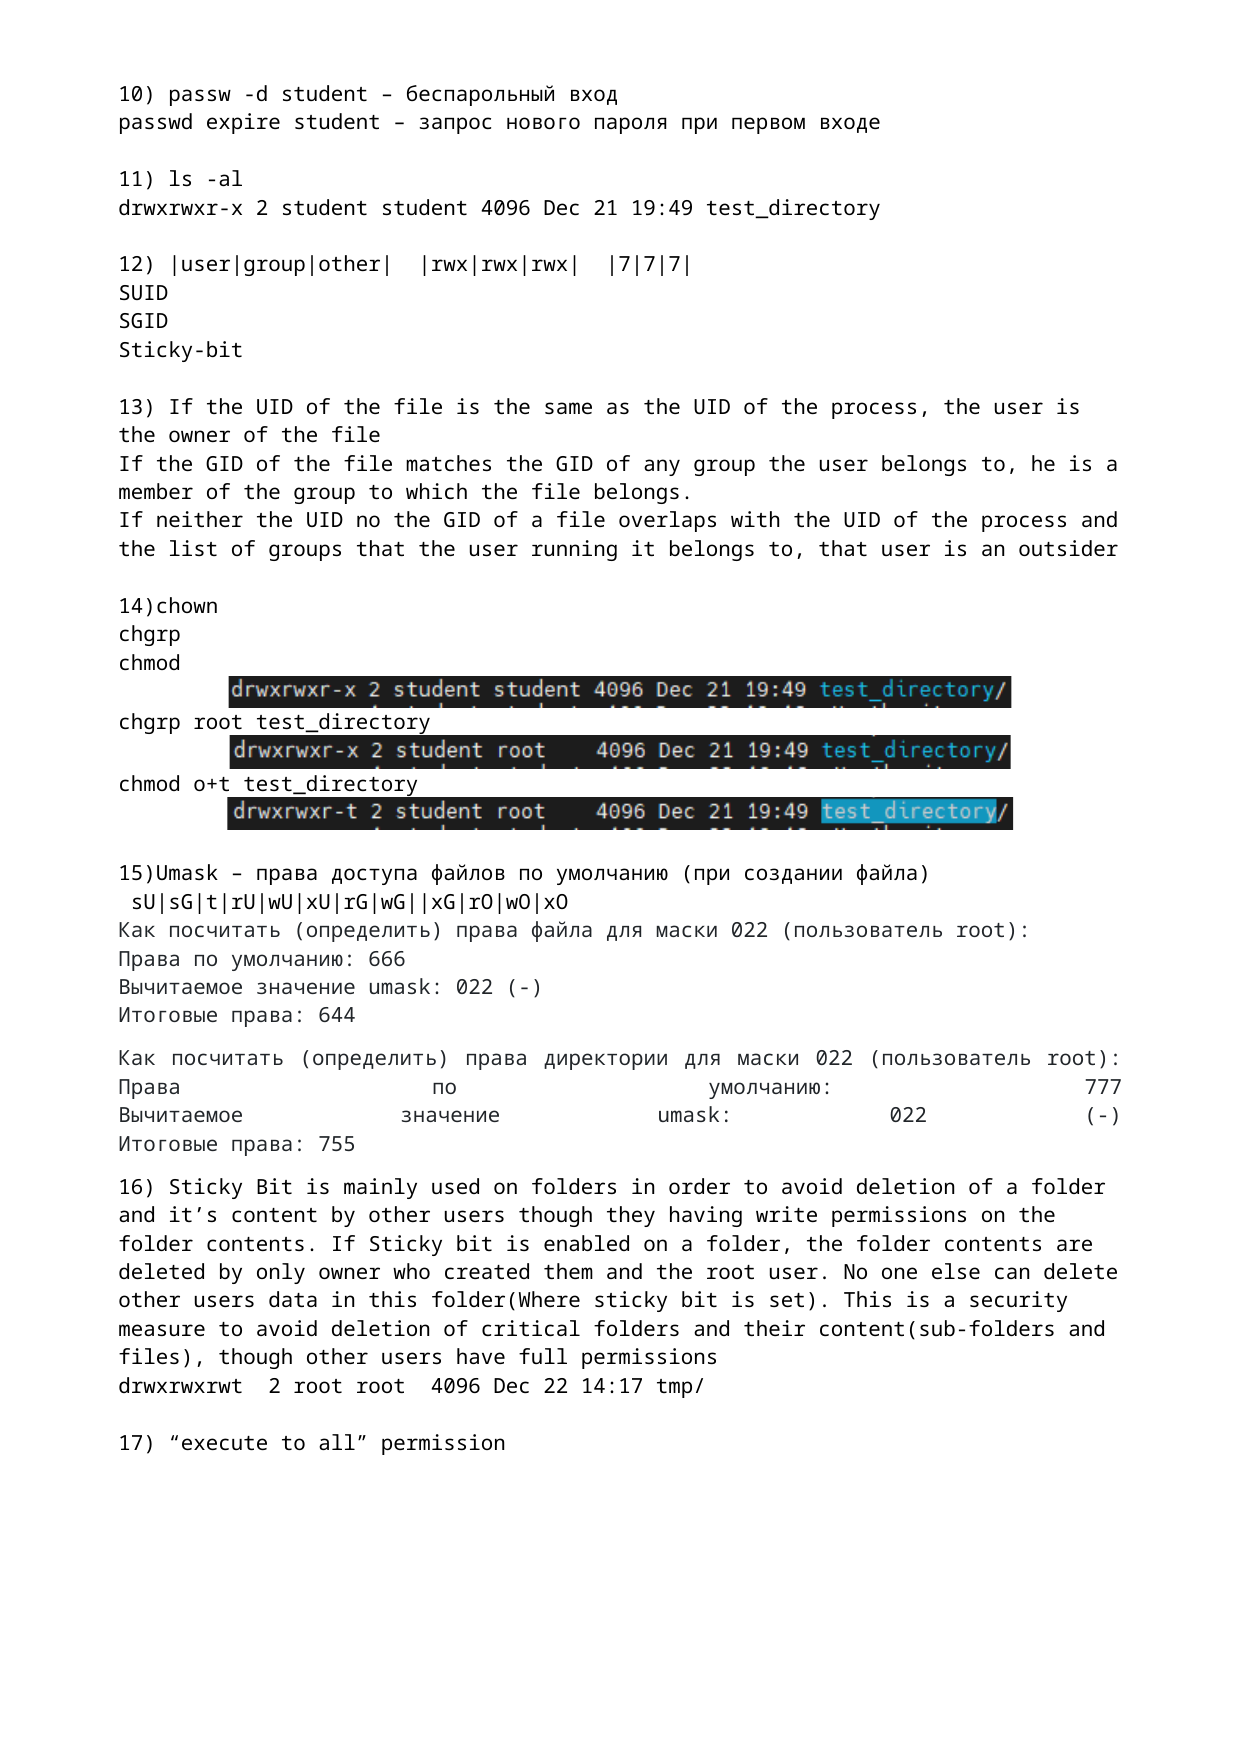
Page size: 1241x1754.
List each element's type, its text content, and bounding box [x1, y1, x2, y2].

text SGID [118, 306, 1122, 335]
picture [229, 735, 1011, 769]
text passwd expire student – запрос нового пароля при первом входе [118, 107, 1122, 136]
text chgrp [118, 619, 1122, 648]
text Как посчитать (определить) права директории для маски 022 (пользователь root): Права по умолчанию: 777 Вычитаемое значение umask: 022 (-) Итоговые права: 755 [118, 1043, 1122, 1157]
text chmod [118, 648, 1122, 676]
text chmod o+t test_directory [118, 736, 1122, 797]
text 17) “execute to all” permission [118, 1428, 1122, 1456]
text 12) |user|group|other| |rwx|rwx|rwx| |7|7|7| [118, 249, 1122, 278]
text 14)chown [118, 591, 1122, 619]
picture [227, 797, 1014, 830]
picture [228, 676, 1012, 708]
text 16) Sticky Bit is mainly used on folders in order to avoid deletion of a folder and it’s content by other users though they having write permissions on the folder contents. If Sticky bit is enabled on a folder, the folder contents are deleted by only owner who created them and the root user. No one else can delete other users data in this folder(Where sticky bit is set). This is a security measure to avoid deletion of critical folders and their content(sub-folders and files), though other users have full permissions [118, 1172, 1122, 1371]
text chgrp root test_directory [118, 676, 1122, 736]
text SUID [118, 278, 1122, 306]
text sU|sG|t|rU|wU|xU|rG|wG||xG|rO|wO|xO [118, 887, 1122, 915]
text 13) If the UID of the file is the same as the UID of the process, the user is the owner of the file [118, 392, 1122, 449]
text drwxrwxr-x 2 student student 4096 Dec 21 19:49 test_directory [118, 193, 1122, 221]
text Sticky-bit [118, 335, 1122, 363]
text 11) ls -al [118, 164, 1122, 193]
text If neither the UID no the GID of a file overlaps with the UID of the process and the list of groups that the user running it belongs to, that user is an outsider [118, 506, 1122, 562]
text 10) passw -d student – беспарольный вход [118, 79, 1122, 107]
text drwxrwxrwt 2 root root 4096 Dec 22 14:17 tmp/ [118, 1371, 1122, 1399]
text Как посчитать (определить) права файла для маски 022 (пользователь root): Права по умолчанию: 666 Вычитаемое значение umask: 022 (-) Итоговые права: 644 [118, 915, 1122, 1029]
text 15)Umask – права доступа файлов по умолчанию (при создании файла) [118, 858, 1122, 887]
text If the GID of the file matches the GID of any group the user belongs to, he is a member of the group to which the file belongs. [118, 449, 1122, 506]
